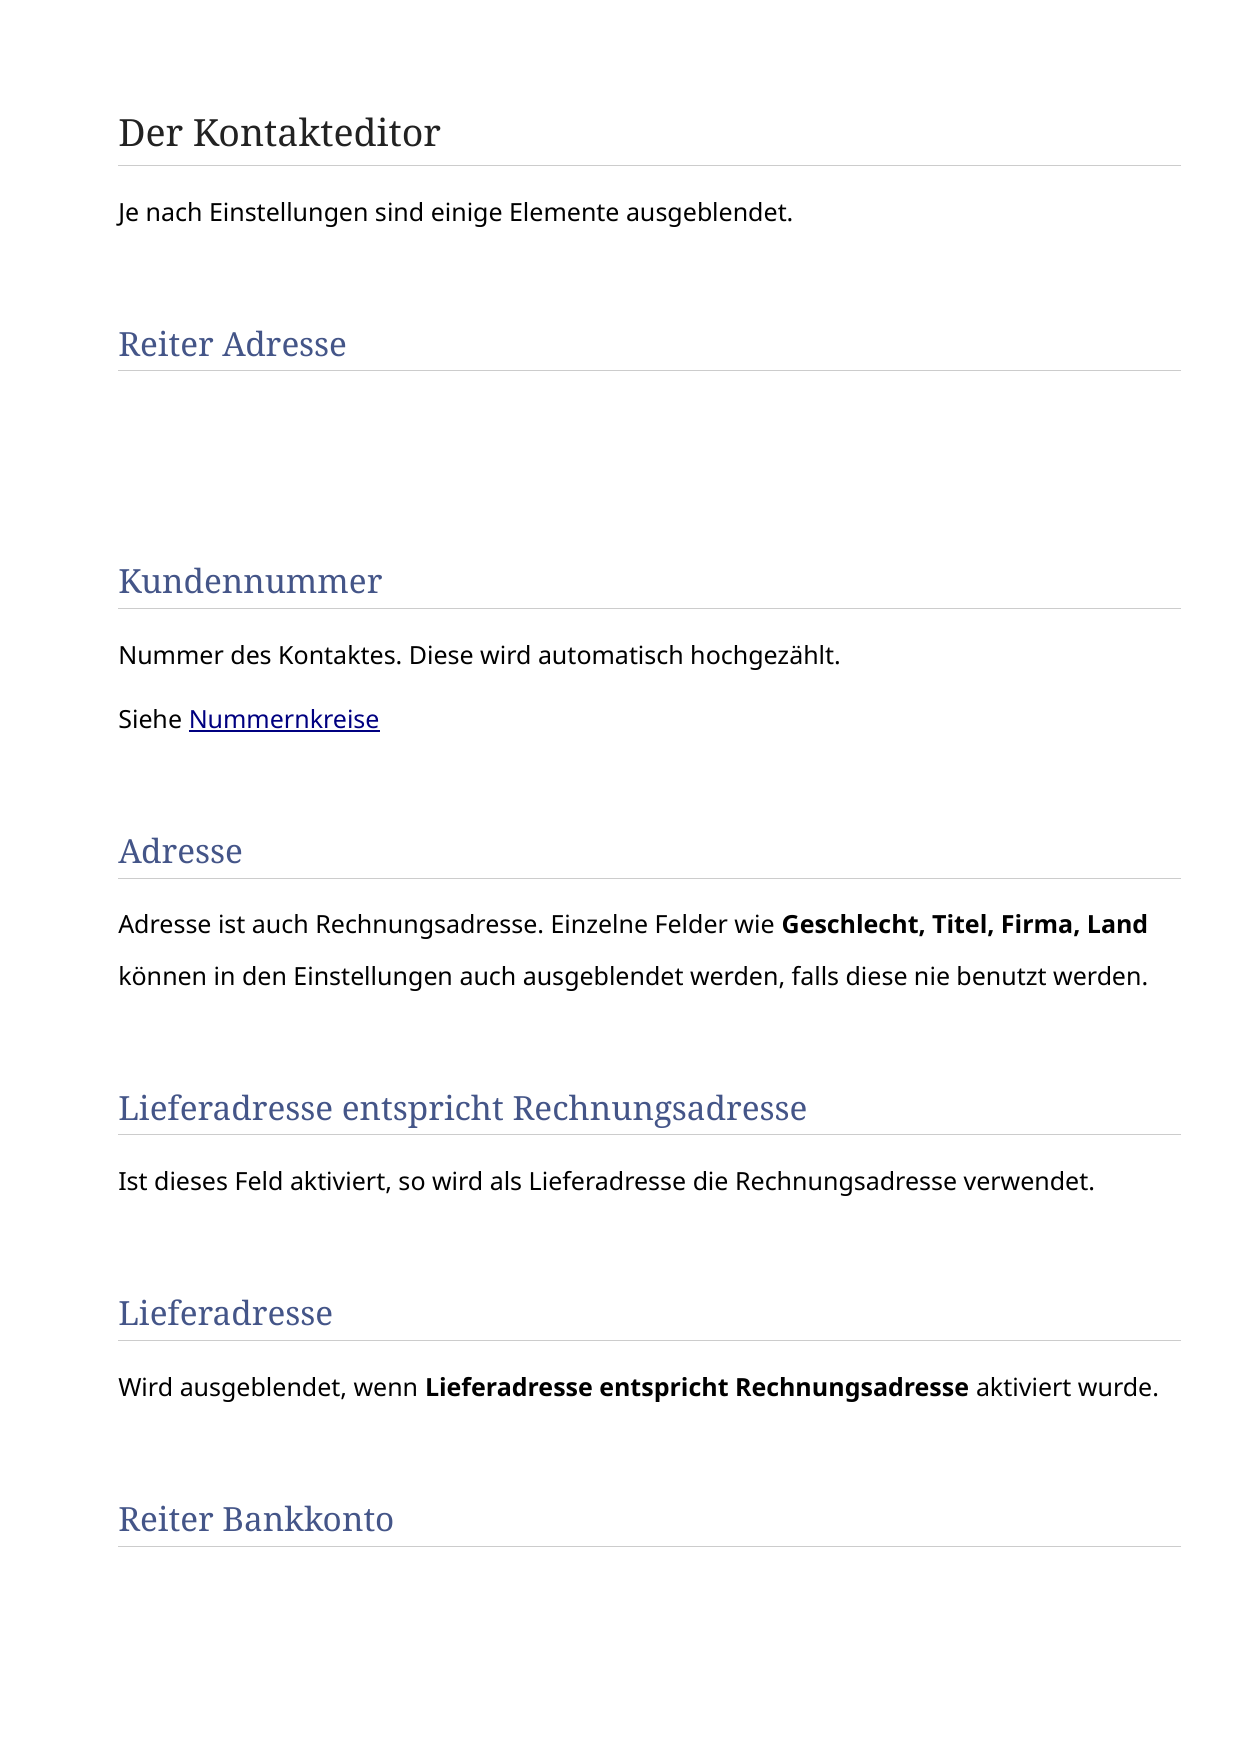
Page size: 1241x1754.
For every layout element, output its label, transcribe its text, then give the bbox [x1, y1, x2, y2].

subtitle Lieferadresse [118, 1290, 1181, 1340]
text Ist dieses Feld aktiviert, so wird als Lieferadresse die Rechnungsadresse verwendet. [118, 1164, 1181, 1198]
text Je nach Einstellungen sind einige Elemente ausgeblendet. [118, 194, 1181, 228]
subtitle Der Kontakteditor [118, 106, 1181, 165]
text Adresse ist auch Rechnungsadresse. Einzelne Felder wie Geschlecht, Titel, Firma, Land können in den Einstellungen auch ausgeblendet werden, falls diese nie benutzt werden. [118, 907, 1181, 992]
subtitle Reiter Bankkonto [118, 1496, 1181, 1546]
subtitle Adresse [118, 827, 1181, 878]
subtitle Lieferadresse entspricht Rechnungsadresse [118, 1084, 1181, 1134]
text Wird ausgeblendet, wenn Lieferadresse entspricht Rechnungsadresse aktiviert wurde. [118, 1370, 1181, 1404]
text Nummer des Kontaktes. Diese wird automatisch hochgezählt. [118, 638, 1181, 672]
text Siehe Nummernkreise [118, 701, 1181, 736]
subtitle Kundennummer [118, 558, 1181, 608]
subtitle Reiter Adresse [118, 320, 1181, 370]
